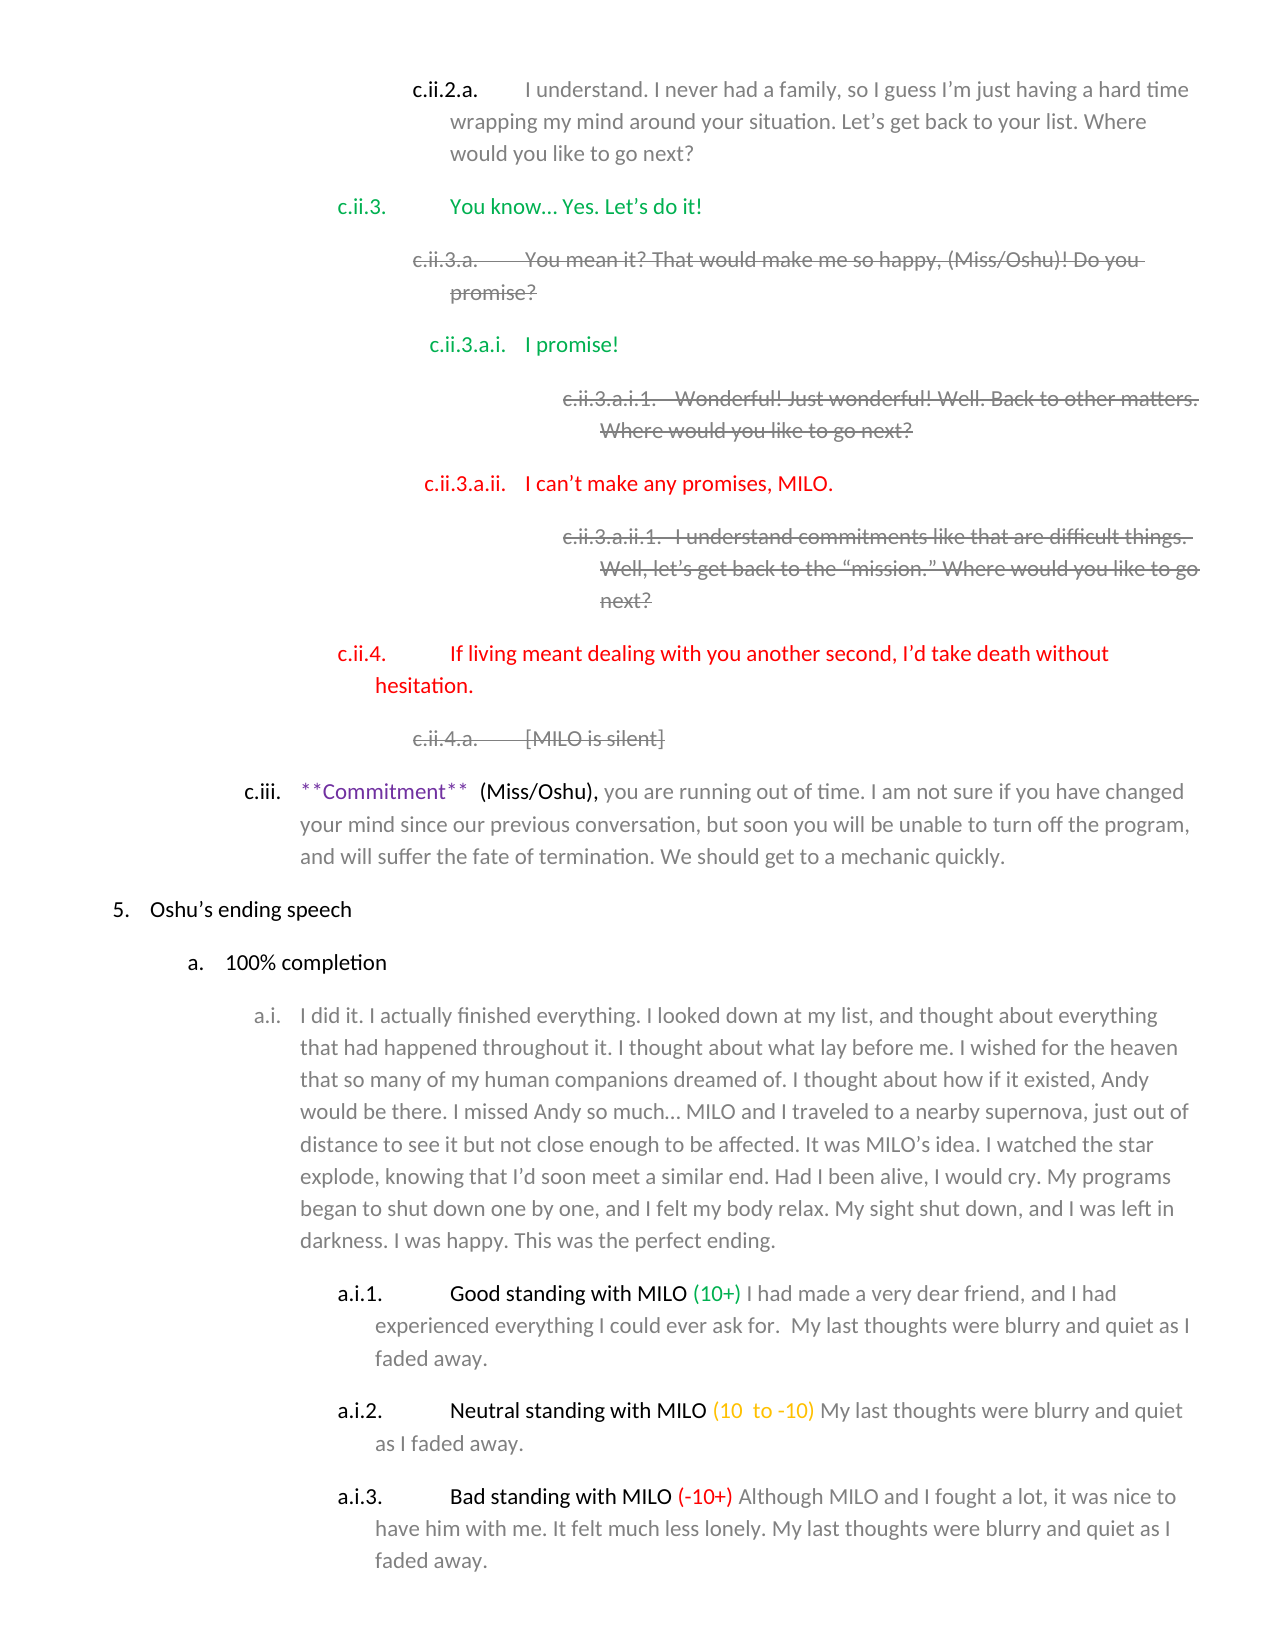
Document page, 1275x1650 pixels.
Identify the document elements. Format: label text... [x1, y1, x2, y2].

list You know… Yes. Let’s do it! [337, 192, 1200, 220]
list I understand commitments like that are difficult things. Well, let’s get back to the “mission.” Where would you like to go next? [562, 522, 1200, 614]
list Wonderful! Just wonderful! Well. Back to other matters. Where would you like to go next? [562, 384, 1200, 444]
list Good standing with MILO (10+) I had made a very dear friend, and I had experienced everything I could ever ask for. My last thoughts were blurry and quiet as I faded away. [337, 1279, 1200, 1372]
list Bad standing with MILO (-10+) Although MILO and I fought a lot, it was nice to have him with me. It felt much less lonely. My last thoughts were blurry and quiet as I faded away. [337, 1482, 1200, 1574]
list Neutral standing with MILO (10 to -10) My last thoughts were blurry and quiet as I faded away. [337, 1397, 1200, 1457]
list [MILO is silent] [412, 724, 1200, 752]
list I understand. I never had a family, so I guess I’m just having a hard time wrapping my mind around your situation. Let’s get back to your list. Where would you like to go next? [412, 75, 1200, 167]
list If living meant dealing with you another second, I’d take death without hesitation. [337, 639, 1200, 699]
list I did it. I actually finished everything. I looked down at my list, and thought about everything that had happened throughout it. I thought about what lay before me. I wished for the heaven that so many of my human companions dreamed of. I thought about how if it existed, Andy would be there. I missed Andy so much… MILO and I traveled to a nearby supernova, just out of distance to see it but not close enough to be affected. It was MILO’s idea. I watched the star explode, knowing that I’d soon meet a similar end. Had I been alive, I would cry. My programs began to shut down one by one, and I felt my body relax. My sight shut down, and I was left in darkness. I was happy. This was the perfect ending. [281, 1001, 1200, 1254]
list I promise! [506, 331, 1200, 359]
list You mean it? That would make me so happy, (Miss/Oshu)! Do you promise? [412, 245, 1200, 306]
list Oshu’s ending speech [112, 895, 1200, 923]
list **Commitment** (Miss/Oshu), you are running out of time. I am not sure if you have changed your mind since our previous conversation, but soon you will be unable to turn off the program, and will suffer the fate of termination. We should get to a mechanic quickly. [281, 777, 1200, 870]
list I can’t make any promises, MILO. [506, 469, 1200, 497]
list 100% completion [187, 948, 1200, 976]
